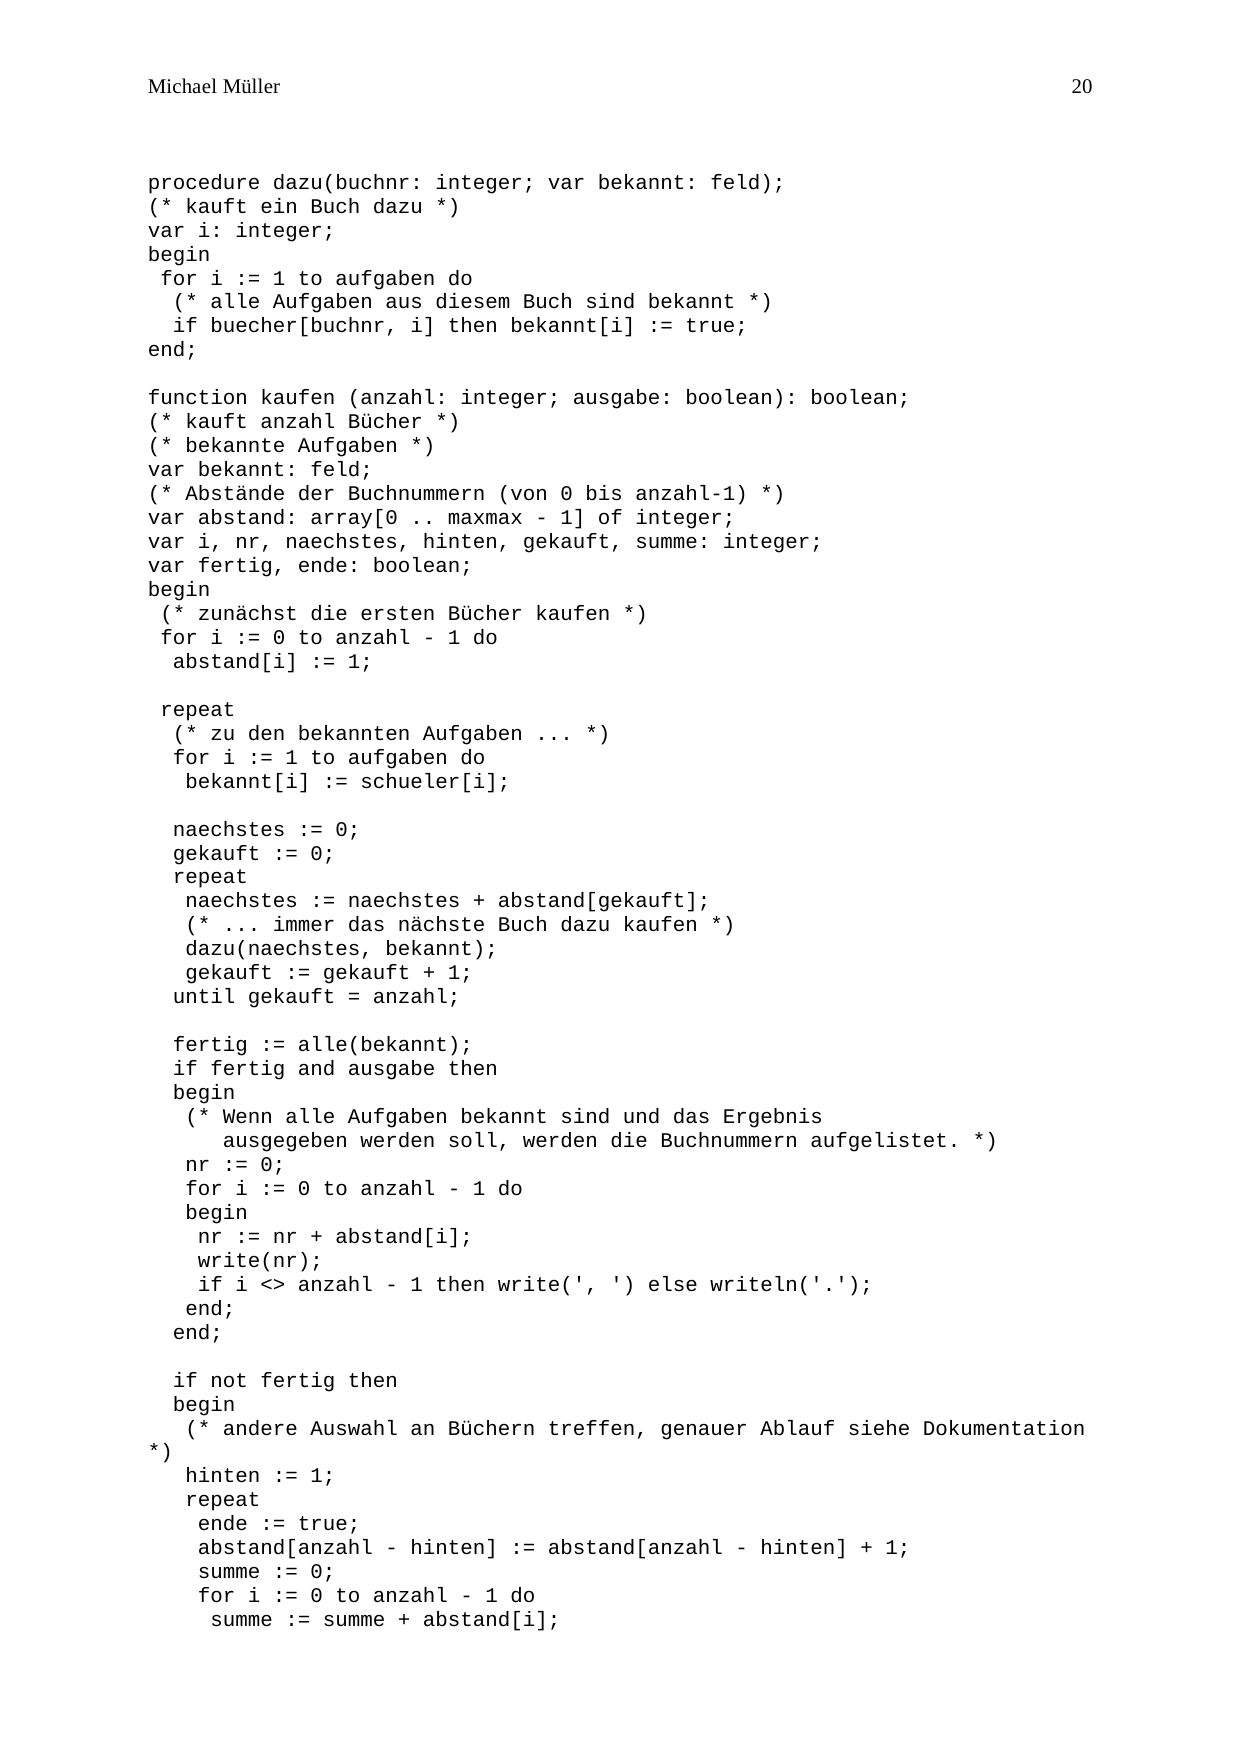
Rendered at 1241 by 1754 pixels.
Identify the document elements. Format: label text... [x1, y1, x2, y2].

text abstand[i] := 1; [148, 651, 1092, 675]
text abstand[anzahl - hinten] := abstand[anzahl - hinten] + 1; [148, 1537, 1092, 1561]
text begin [148, 1082, 1092, 1106]
text for i := 0 to anzahl - 1 do [148, 1585, 1092, 1609]
text var bekannt: feld; [148, 459, 1092, 483]
text hinten := 1; [148, 1465, 1092, 1489]
text if i <> anzahl - 1 then write(', ') else writeln('.'); [148, 1274, 1092, 1298]
text until gekauft = anzahl; [148, 986, 1092, 1010]
text repeat [148, 699, 1092, 723]
text (* andere Auswahl an Büchern treffen, genauer Ablauf siehe Dokumentation *) [148, 1417, 1092, 1465]
text repeat [148, 866, 1092, 890]
text (* bekannte Aufgaben *) [148, 435, 1092, 459]
text summe := summe + abstand[i]; [148, 1609, 1092, 1633]
text begin [148, 579, 1092, 603]
text if not fertig then [148, 1369, 1092, 1393]
text begin [148, 1393, 1092, 1417]
text nr := nr + abstand[i]; [148, 1226, 1092, 1250]
text end; [148, 339, 1092, 363]
text end; [148, 1322, 1092, 1346]
text bekannt[i] := schueler[i]; [148, 771, 1092, 794]
text (* Wenn alle Aufgaben bekannt sind und das Ergebnis [148, 1106, 1092, 1130]
text (* kauft ein Buch dazu *) [148, 196, 1092, 219]
text if fertig and ausgabe then [148, 1058, 1092, 1082]
text begin [148, 1202, 1092, 1226]
text (* ... immer das nächste Buch dazu kaufen *) [148, 914, 1092, 938]
text gekauft := gekauft + 1; [148, 962, 1092, 986]
text for i := 1 to aufgaben do [148, 267, 1092, 291]
text end; [148, 1298, 1092, 1322]
text dazu(naechstes, bekannt); [148, 938, 1092, 962]
text for i := 0 to anzahl - 1 do [148, 1178, 1092, 1202]
text (* alle Aufgaben aus diesem Buch sind bekannt *) [148, 291, 1092, 315]
text write(nr); [148, 1250, 1092, 1274]
text for i := 0 to anzahl - 1 do [148, 627, 1092, 651]
text (* zunächst die ersten Bücher kaufen *) [148, 603, 1092, 627]
text var i, nr, naechstes, hinten, gekauft, summe: integer; [148, 531, 1092, 555]
text var abstand: array[0 .. maxmax - 1] of integer; [148, 507, 1092, 531]
text ausgegeben werden soll, werden die Buchnummern aufgelistet. *) [148, 1130, 1092, 1154]
text nr := 0; [148, 1154, 1092, 1178]
text repeat [148, 1489, 1092, 1513]
text function kaufen (anzahl: integer; ausgabe: boolean): boolean; [148, 387, 1092, 411]
text gekauft := 0; [148, 842, 1092, 866]
text if buecher[buchnr, i] then bekannt[i] := true; [148, 315, 1092, 339]
text naechstes := 0; [148, 818, 1092, 842]
text for i := 1 to aufgaben do [148, 747, 1092, 771]
text (* kauft anzahl Bücher *) [148, 411, 1092, 435]
text var fertig, ende: boolean; [148, 555, 1092, 579]
text var i: integer; [148, 219, 1092, 243]
text fertig := alle(bekannt); [148, 1034, 1092, 1058]
text procedure dazu(buchnr: integer; var bekannt: feld); [148, 172, 1092, 196]
text ende := true; [148, 1513, 1092, 1537]
text (* Abstände der Buchnummern (von 0 bis anzahl-1) *) [148, 483, 1092, 507]
text summe := 0; [148, 1561, 1092, 1585]
text naechstes := naechstes + abstand[gekauft]; [148, 890, 1092, 914]
text begin [148, 243, 1092, 267]
text (* zu den bekannten Aufgaben ... *) [148, 723, 1092, 747]
